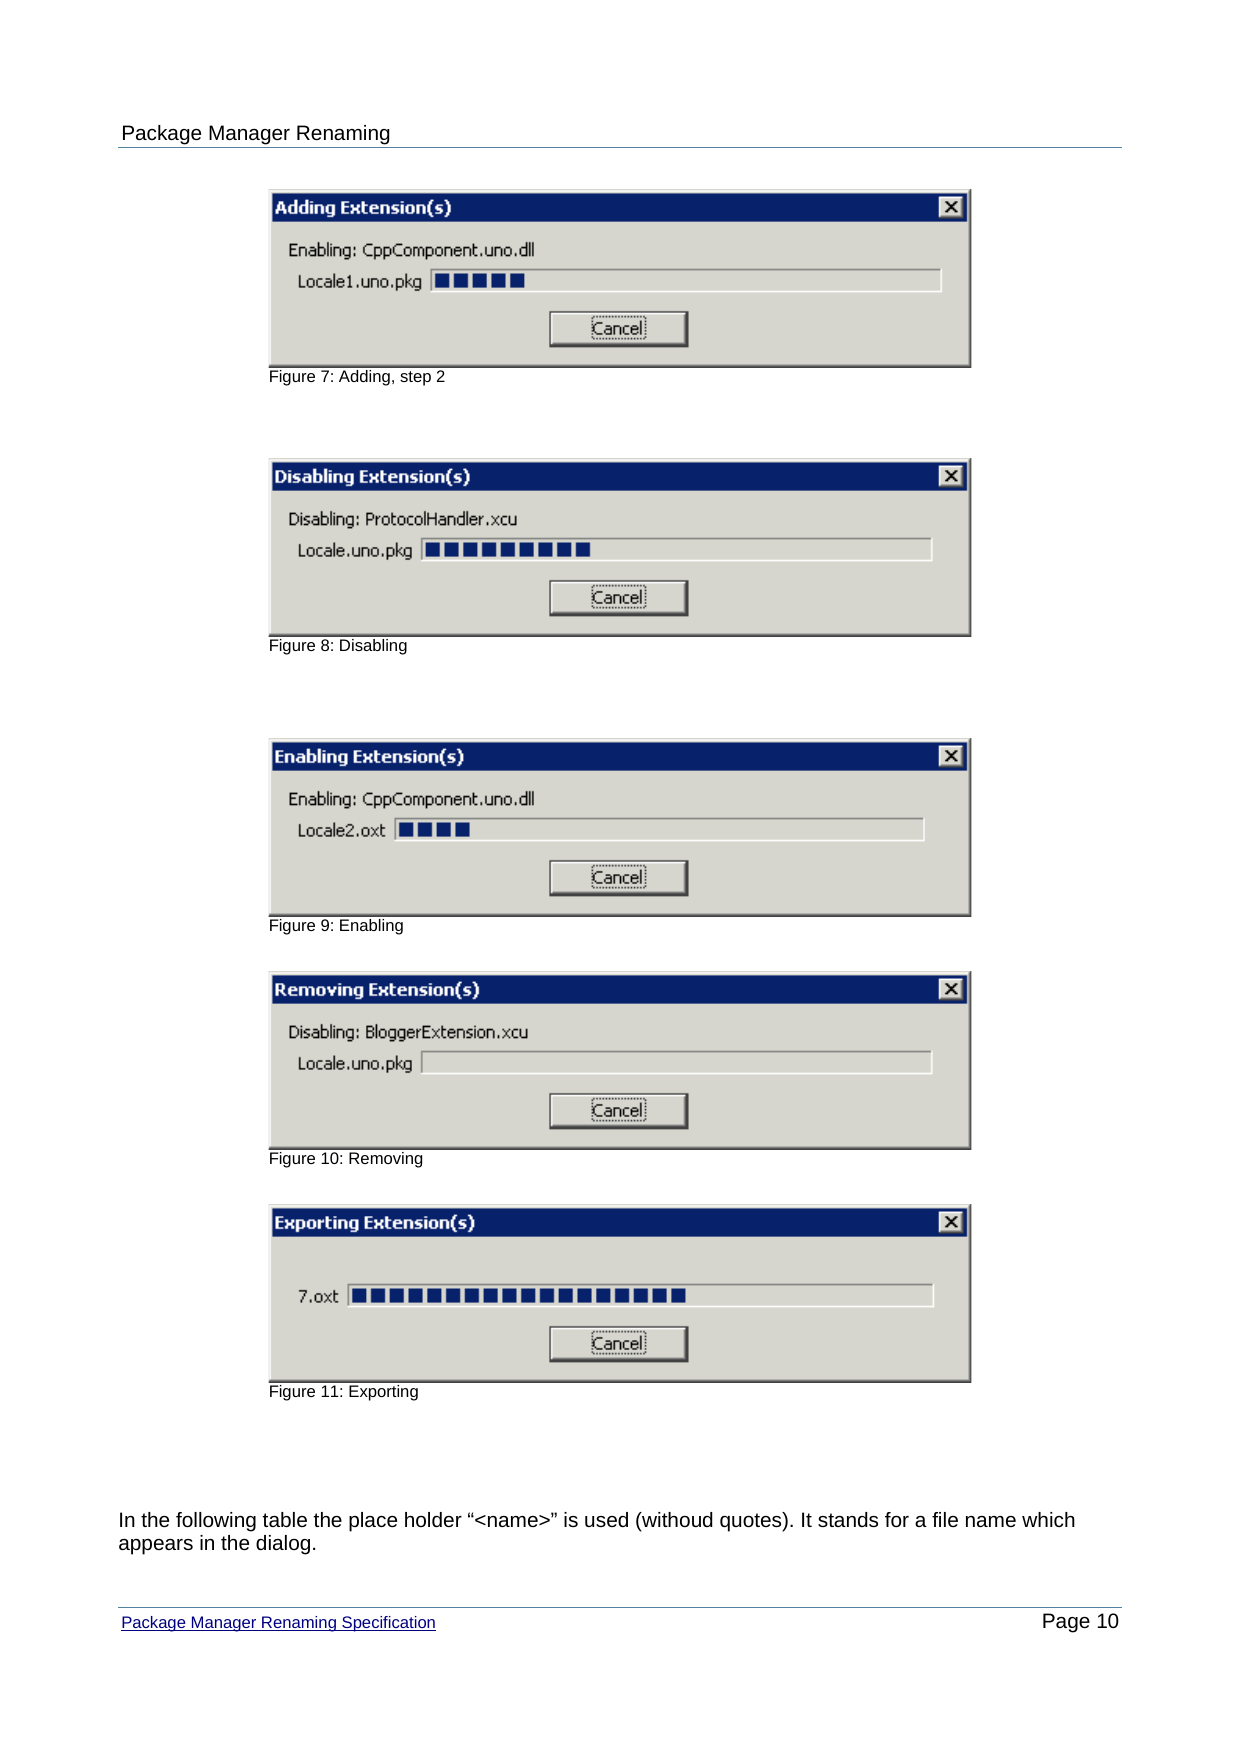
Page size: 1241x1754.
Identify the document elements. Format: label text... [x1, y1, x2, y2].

picture [268, 1204, 972, 1383]
picture [268, 738, 972, 917]
picture [268, 458, 972, 637]
picture [268, 189, 972, 368]
text Figure 11: Exporting [268, 1383, 972, 1401]
text Figure 8: Disabling [268, 637, 972, 655]
text In the following table the place holder “<name>” is used (withoud quotes). It stands for a file name which appears in the dialog. [118, 1508, 1122, 1555]
text Figure 9: Enabling [268, 917, 972, 935]
text Figure 10: Removing [268, 1150, 972, 1168]
text Figure 7: Adding, step 2 [268, 368, 972, 386]
picture [268, 971, 972, 1150]
